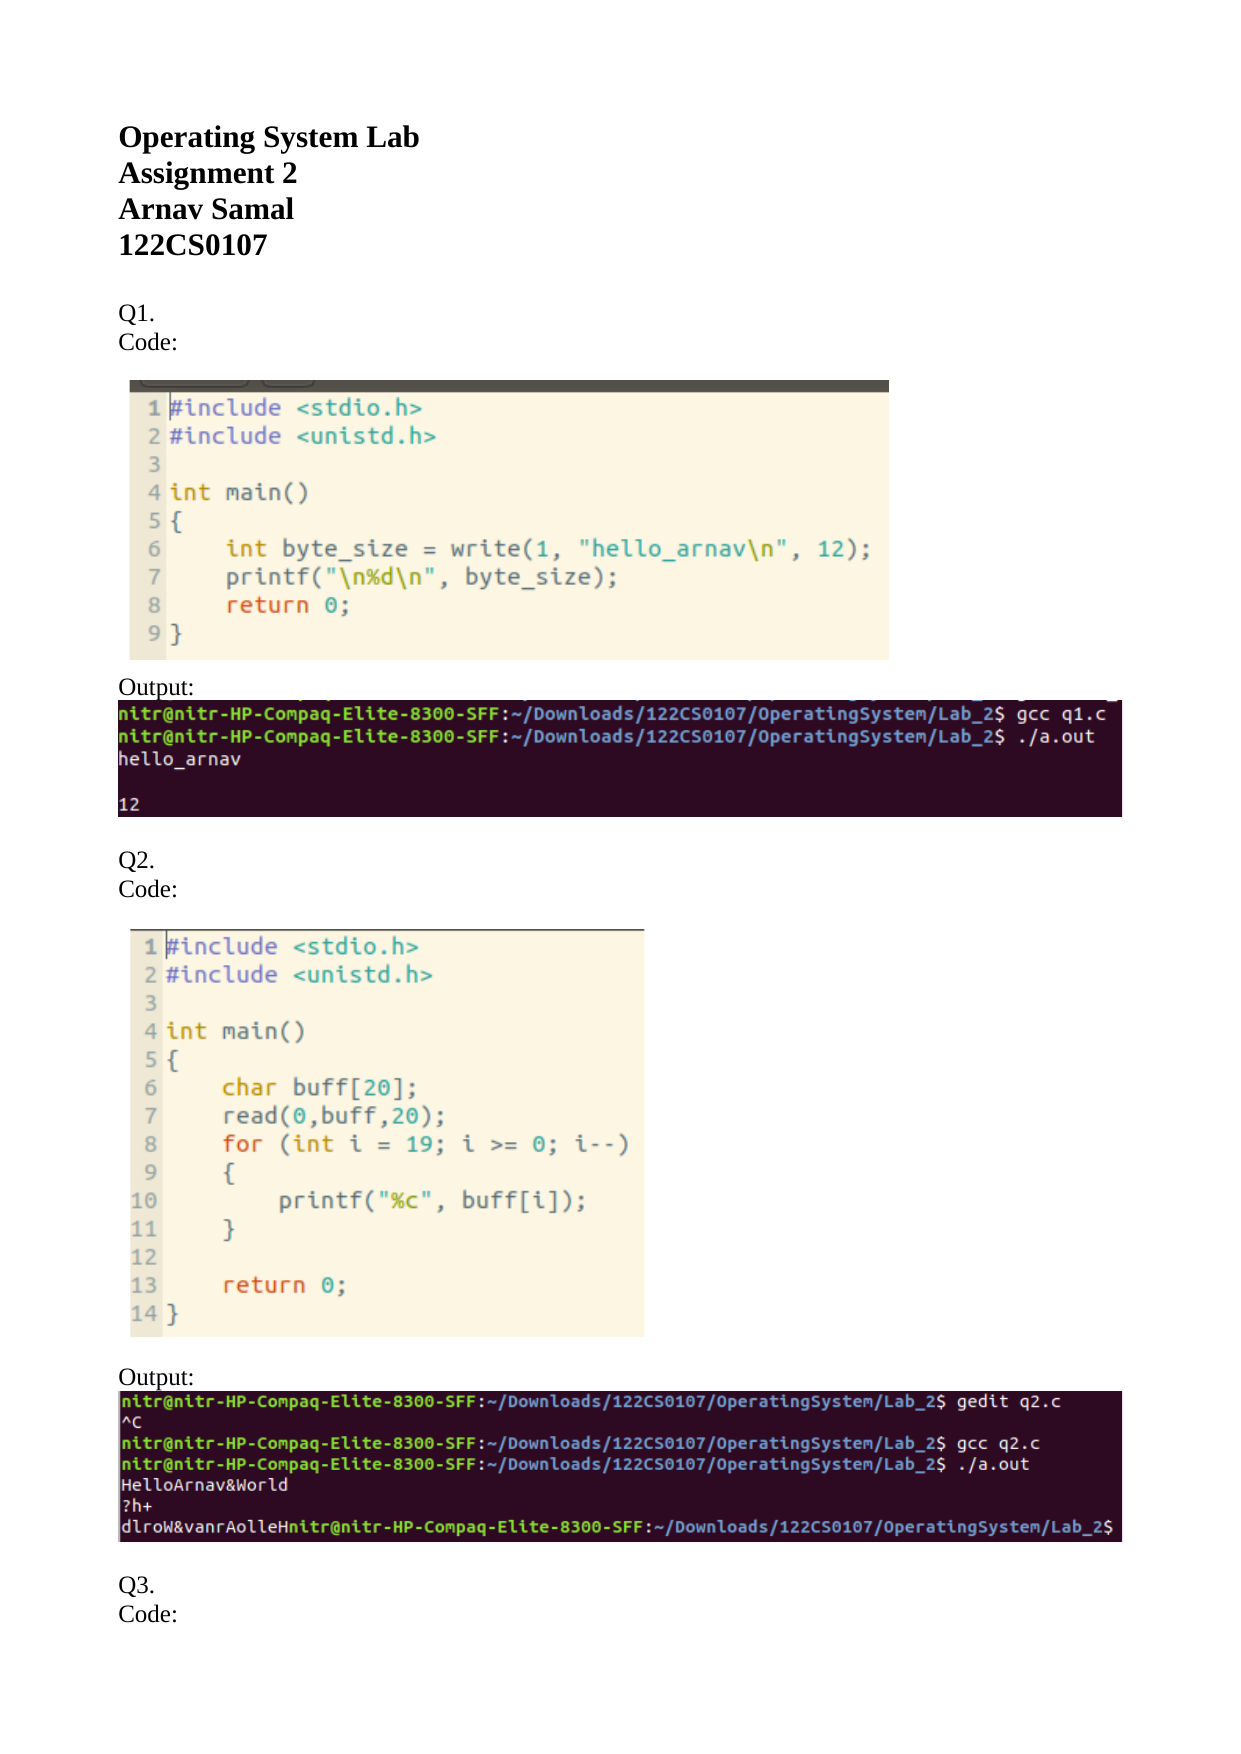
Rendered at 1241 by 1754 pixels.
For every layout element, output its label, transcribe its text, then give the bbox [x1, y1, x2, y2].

text Output: [118, 1362, 1122, 1391]
text 122CS0107 [118, 226, 1122, 262]
text Code: [118, 327, 1122, 355]
text Output: [118, 672, 1122, 700]
text Q2. [118, 845, 1122, 874]
picture [118, 1391, 1123, 1542]
picture [129, 380, 889, 660]
text Assignment 2 [118, 154, 1122, 190]
text Code: [118, 874, 1122, 902]
text Code: [118, 1599, 1122, 1628]
picture [118, 700, 1123, 817]
text Q1. [118, 298, 1122, 327]
text Q3. [118, 1571, 1122, 1599]
picture [130, 929, 645, 1337]
text Operating System Lab [118, 118, 1122, 154]
text Arnav Samal [118, 190, 1122, 226]
